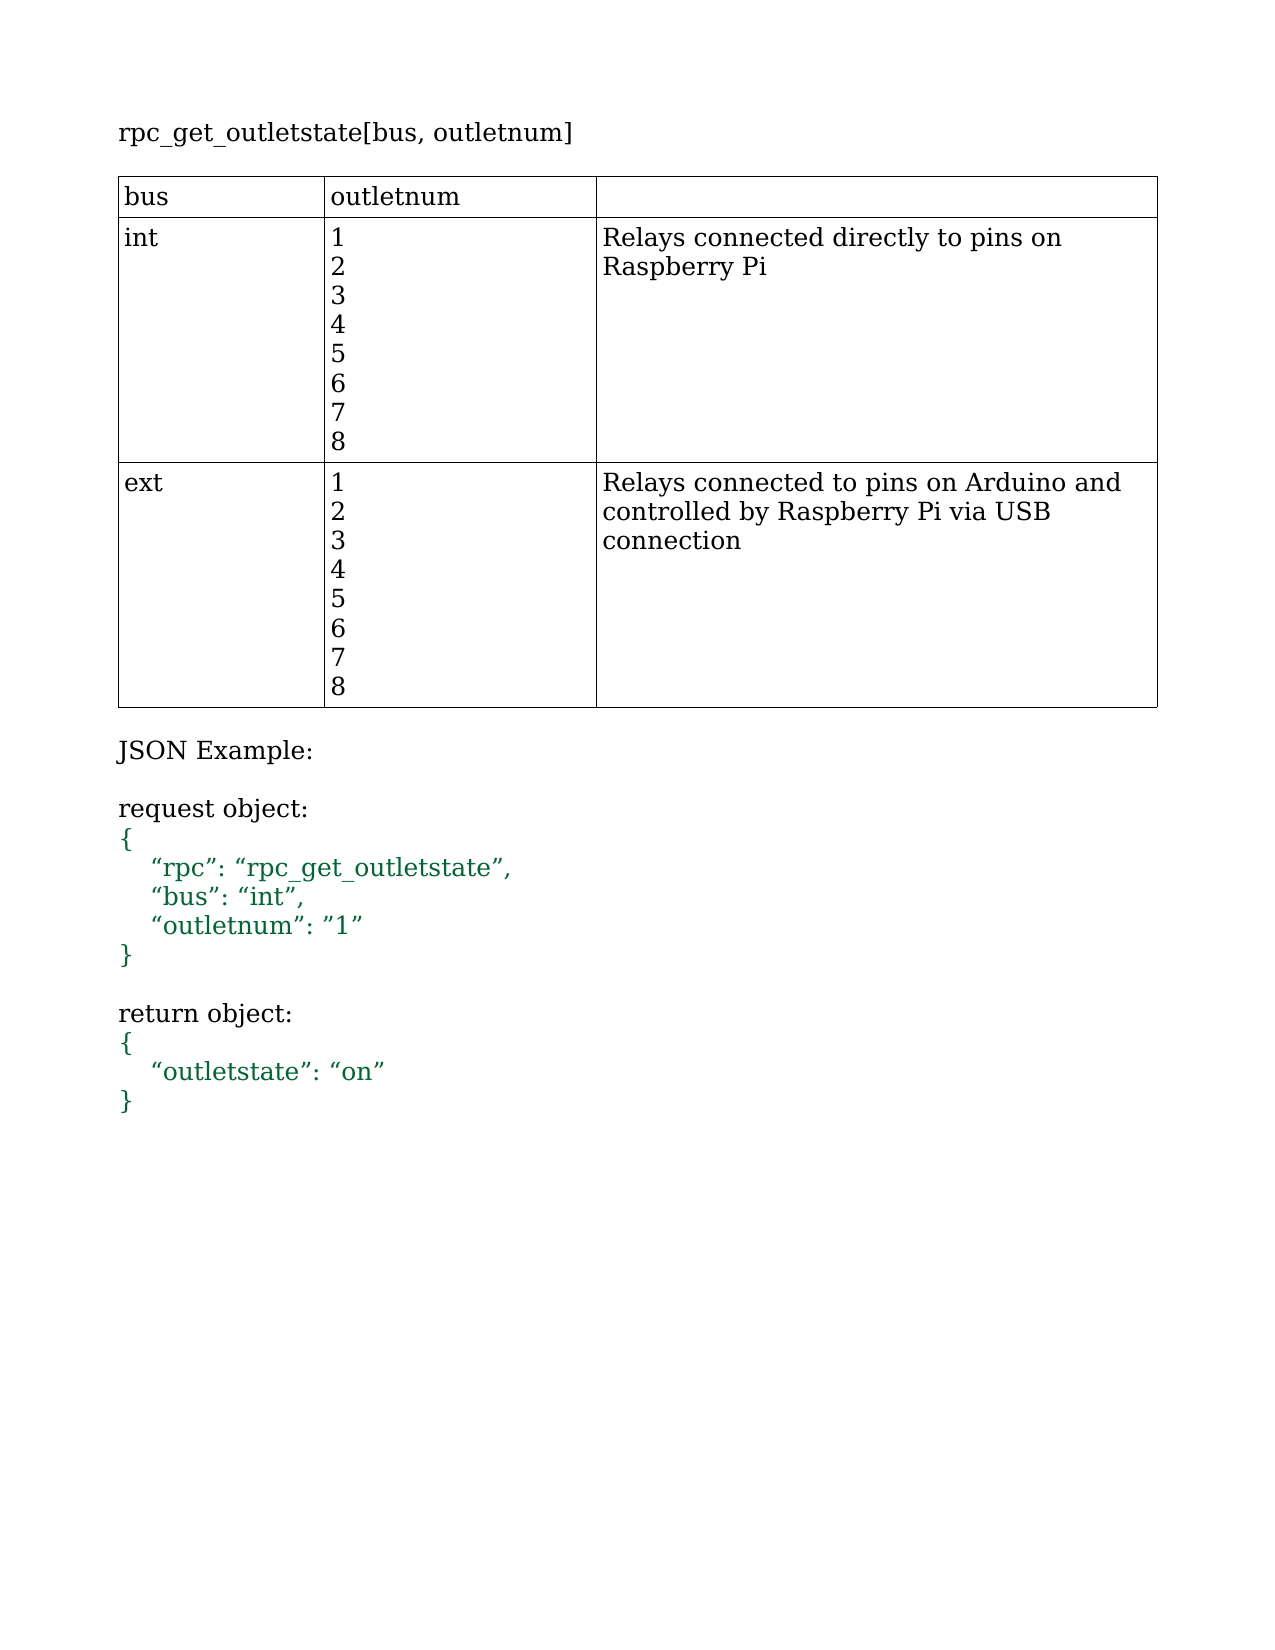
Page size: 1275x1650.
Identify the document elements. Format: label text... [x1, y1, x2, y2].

text “outletstate”: “on” [118, 1057, 1157, 1086]
table_header bus [119, 177, 324, 217]
text rpc_get_outletstate[bus, outletnum] [118, 118, 1157, 147]
text “outletnum”: ”1” [118, 911, 1157, 940]
table_cell int [119, 218, 324, 462]
text “rpc”: “rpc_get_outletstate”, [118, 853, 1157, 882]
table_cell Relays connected to pins on Arduino and controlled by Raspberry Pi via USB connection [597, 463, 1157, 707]
table_cell 1 2 3 4 5 6 7 8 [325, 463, 596, 707]
text “bus”: “int”, [118, 882, 1157, 911]
text { [118, 1028, 1157, 1057]
text JSON Example: [118, 736, 1157, 765]
text return object: [118, 999, 1157, 1028]
table_cell 1 2 3 4 5 6 7 8 [325, 218, 596, 462]
table_header outletnum [325, 177, 596, 217]
text } [118, 1086, 1157, 1115]
text { [118, 824, 1157, 853]
table_cell Relays connected directly to pins on Raspberry Pi [597, 218, 1157, 462]
text } [118, 940, 1157, 969]
table_header [597, 177, 1157, 217]
text request object: [118, 794, 1157, 824]
table_cell ext [119, 463, 324, 707]
